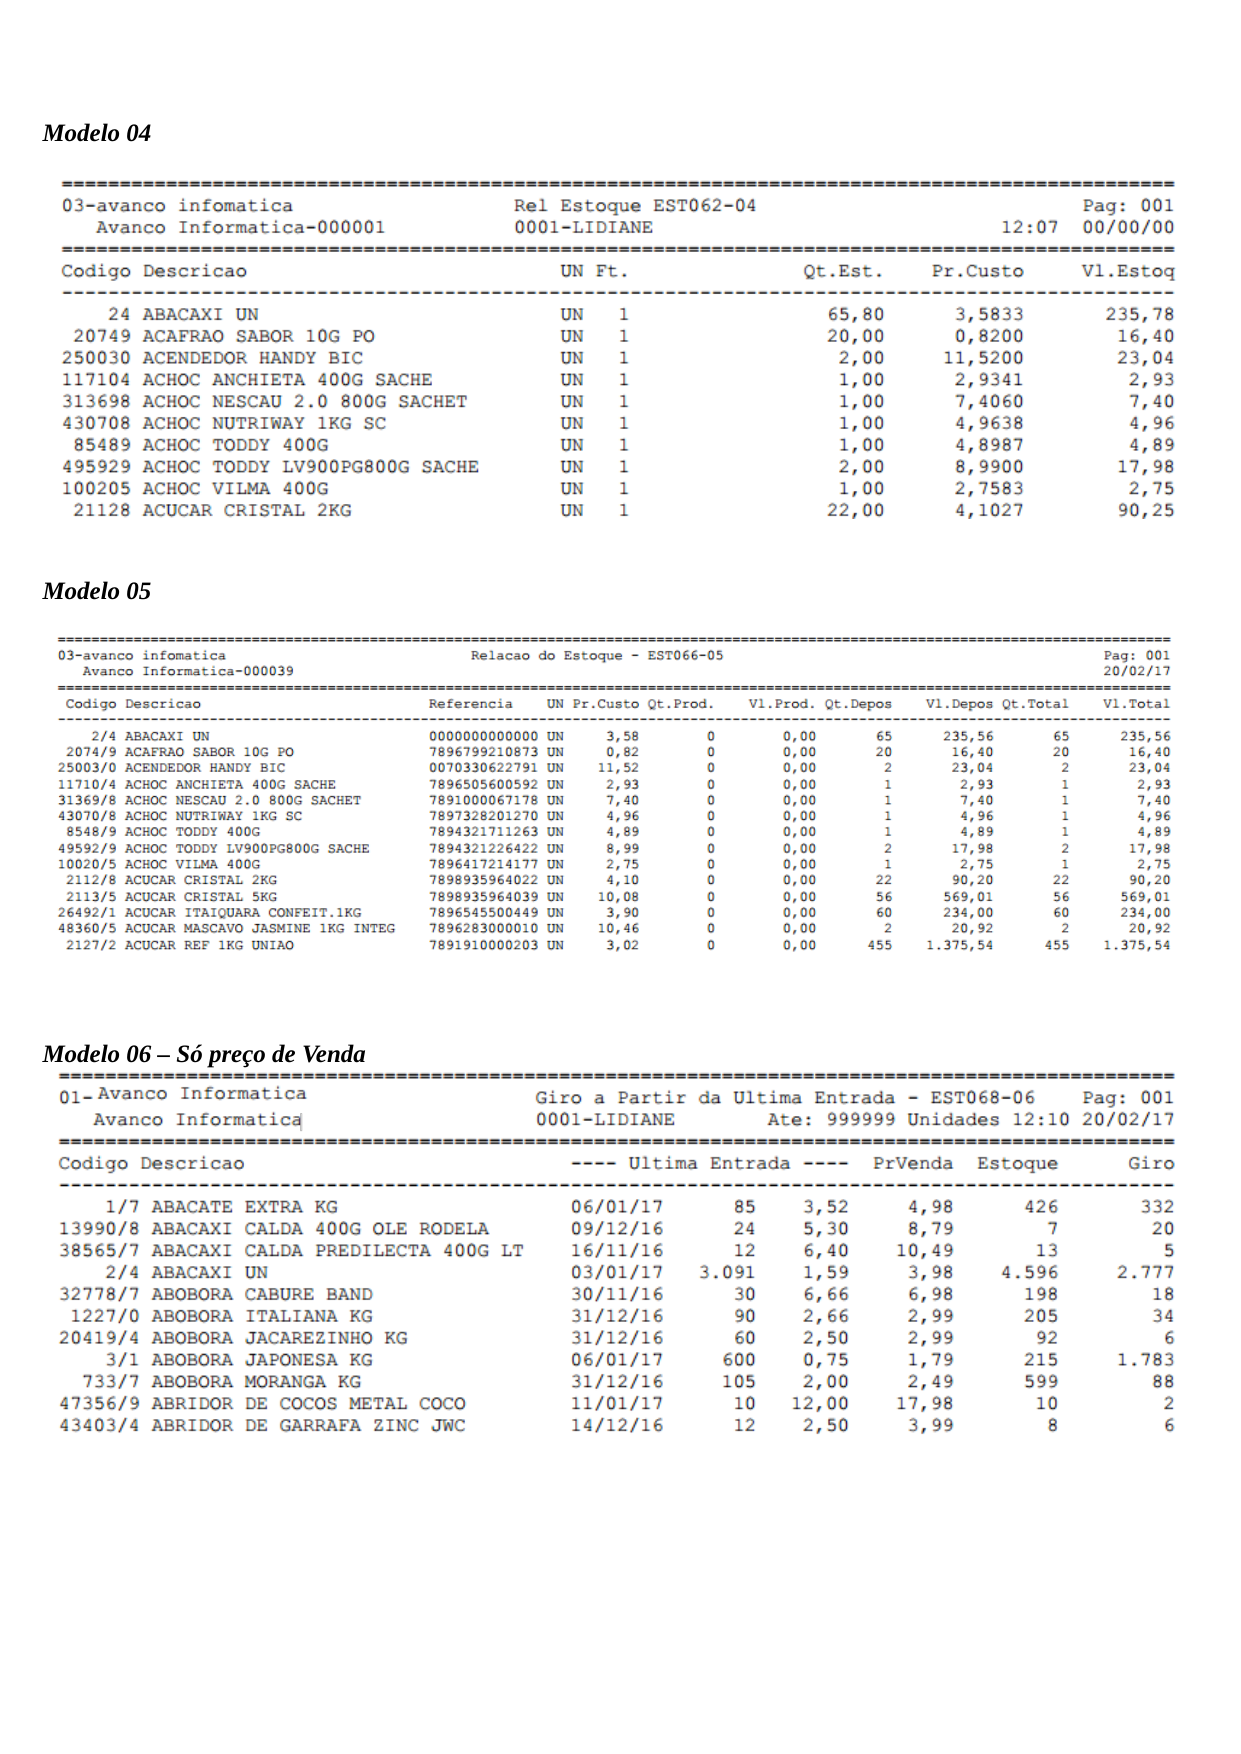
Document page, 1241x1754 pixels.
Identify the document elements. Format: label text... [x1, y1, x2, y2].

text Modelo 04 [42, 118, 1189, 147]
picture [52, 633, 1179, 953]
text Modelo 06 – Só preço de Venda [42, 1039, 1189, 1068]
text Modelo 05 [42, 576, 1189, 605]
picture [52, 175, 1179, 519]
picture [52, 1068, 1179, 1437]
